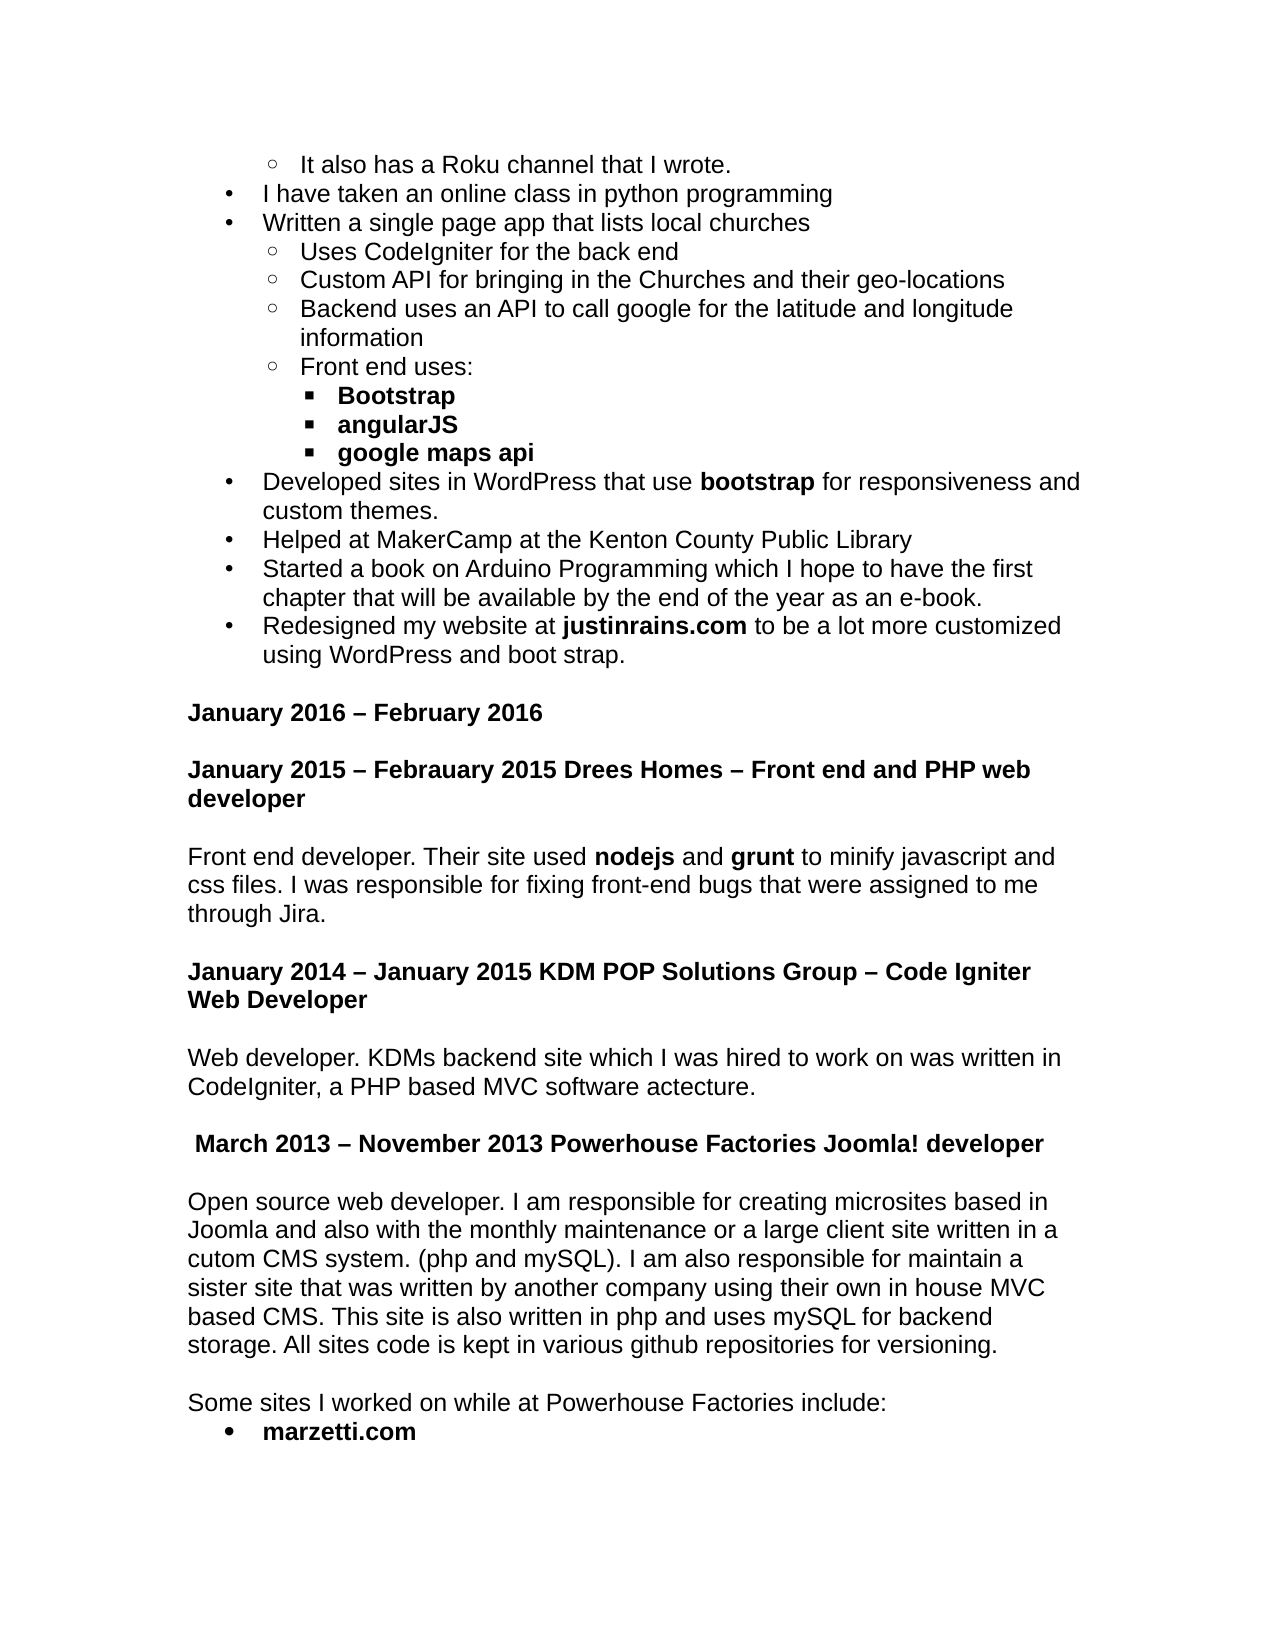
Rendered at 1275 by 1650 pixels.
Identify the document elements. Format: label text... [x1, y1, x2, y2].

list marzetti.com [225, 1416, 1087, 1445]
text Some sites I worked on while at Powerhouse Factories include: [187, 1388, 1087, 1416]
list google maps api [300, 438, 1087, 467]
list Developed sites in WordPress that use bootstrap for responsiveness and custom themes. [225, 467, 1087, 525]
list Custom API for bringing in the Churches and their geo-locations [262, 265, 1087, 294]
list It also has a Roku channel that I wrote. [262, 150, 1087, 179]
list Started a book on Arduino Programming which I hope to have the first chapter that will be available by the end of the year as an e-book. [225, 554, 1087, 611]
text January 2015 – Febrauary 2015 Drees Homes – Front end and PHP web developer [187, 755, 1087, 813]
text January 2014 – January 2015 KDM POP Solutions Group – Code Igniter Web Developer [187, 956, 1087, 1014]
text Front end developer. Their site used nodejs and grunt to minify javascript and css files. I was responsible for fixing front-end bugs that were assigned to me through Jira. [187, 841, 1087, 928]
list angularJS [300, 409, 1087, 438]
list Backend uses an API to call google for the latitude and longitude information [262, 294, 1087, 352]
text January 2016 – February 2016 [187, 698, 1087, 726]
list Written a single page app that lists local churches [225, 208, 1087, 237]
list Redesigned my website at justinrains.com to be a lot more customized using WordPress and boot strap. [225, 611, 1087, 669]
text March 2013 – November 2013 Powerhouse Factories Joomla! developer [187, 1129, 1087, 1158]
list Uses CodeIgniter for the back end [262, 237, 1087, 265]
list I have taken an online class in python programming [225, 179, 1087, 208]
text Web developer. KDMs backend site which I was hired to work on was written in CodeIgniter, a PHP based MVC software actecture. [187, 1043, 1087, 1100]
list Bootstrap [300, 381, 1087, 409]
list Front end uses: [262, 352, 1087, 381]
list Helped at MakerCamp at the Kenton County Public Library [225, 525, 1087, 554]
text Open source web developer. I am responsible for creating microsites based in Joomla and also with the monthly maintenance or a large client site written in a cutom CMS system. (php and mySQL). I am also responsible for maintain a sister site that was written by another company using their own in house MVC based CMS. This site is also written in php and uses mySQL for backend storage. All sites code is kept in various github repositories for versioning. [187, 1186, 1087, 1359]
